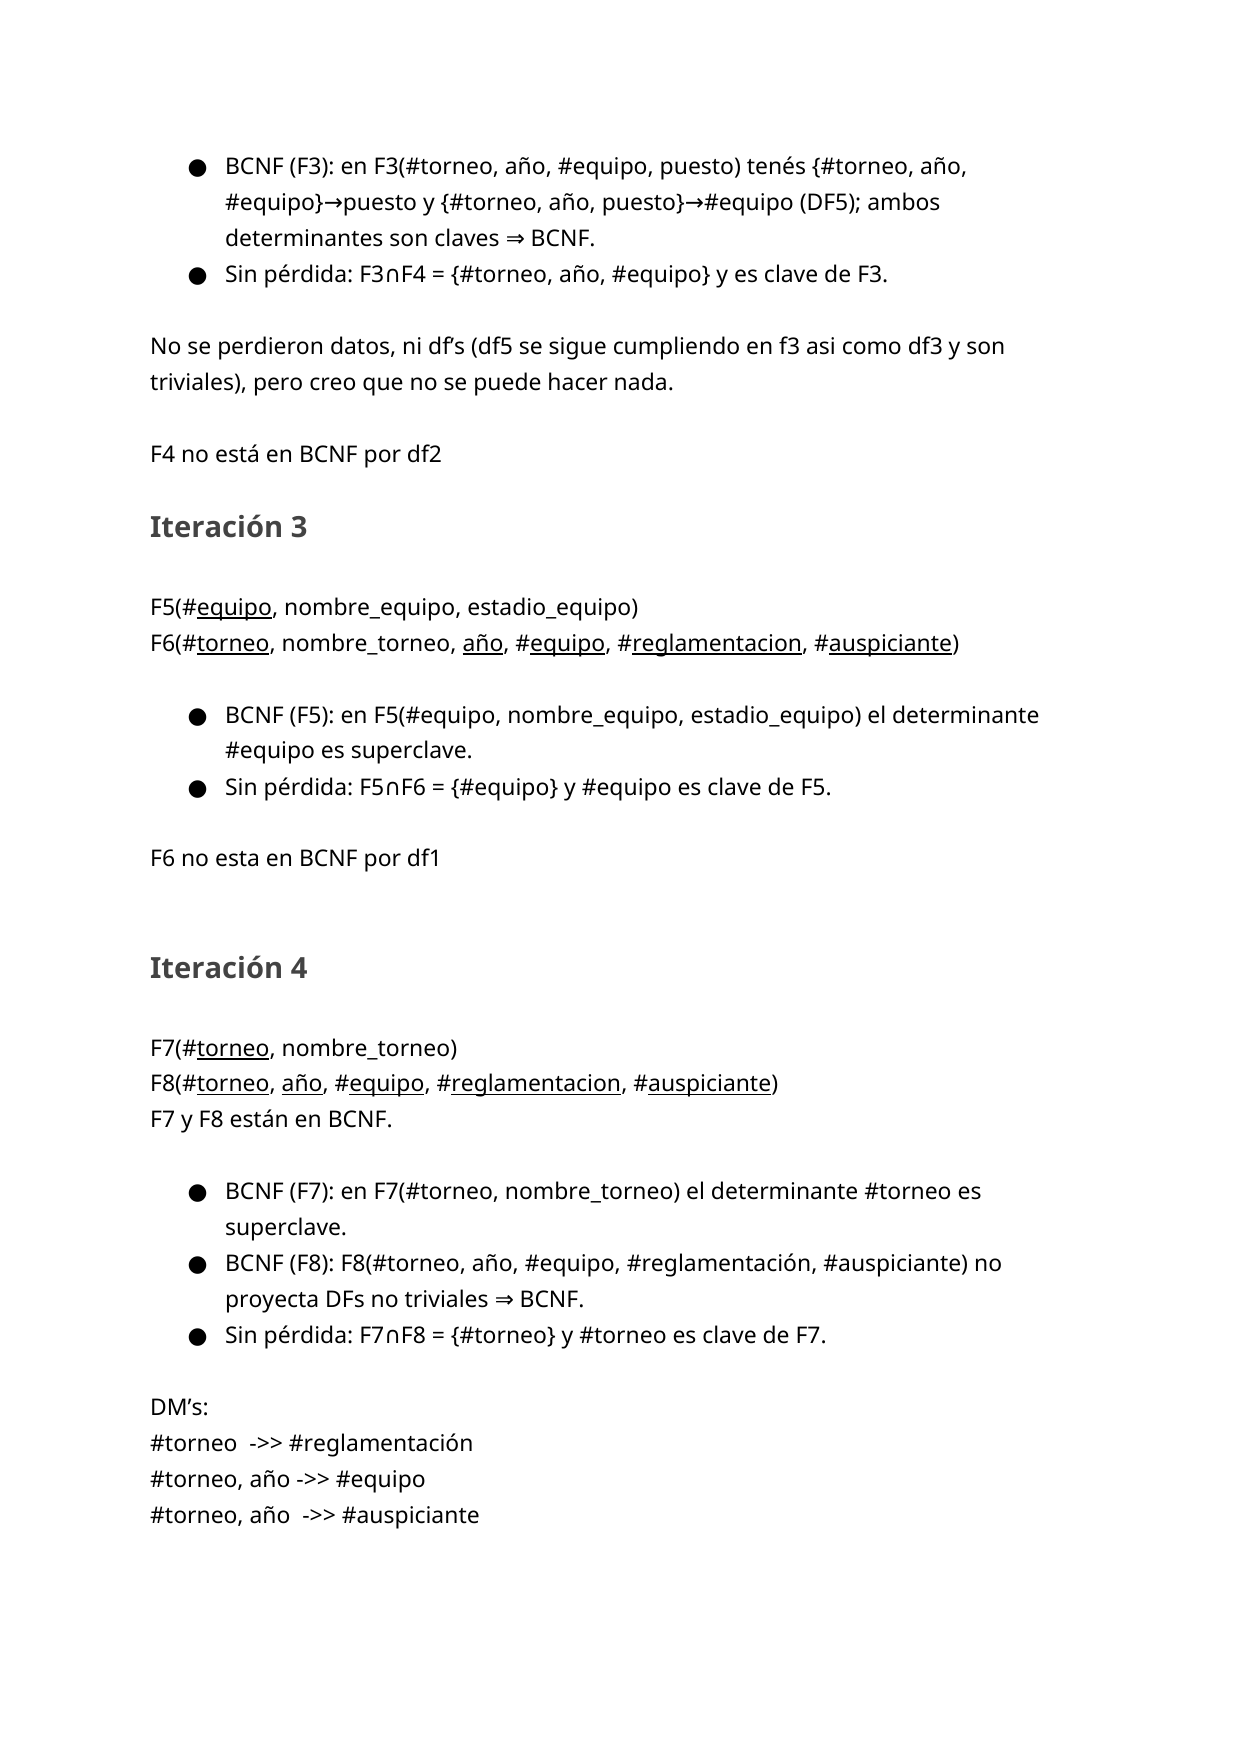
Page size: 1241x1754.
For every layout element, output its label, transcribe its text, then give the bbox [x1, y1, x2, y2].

list Sin pérdida: F3∩F4 = {#torneo, año, #equipo} y es clave de F3. [187, 258, 1090, 289]
subtitle Iteración 4 [150, 947, 1090, 987]
text F8(#torneo, año, #equipo, #reglamentacion, #auspiciante) [150, 1067, 1090, 1099]
text No se perdieron datos, ni df’s (df5 se sigue cumpliendo en f3 asi como df3 y son triviales), pero creo que no se puede hacer nada. [150, 330, 1090, 397]
subtitle Iteración 3 [150, 507, 1090, 546]
text F6 no esta en BCNF por df1 [150, 842, 1090, 873]
list BCNF (F3): en F3(#torneo, año, #equipo, puesto) tenés {#torneo, año, #equipo}→puesto y {#torneo, año, puesto}→#equipo (DF5); ambos determinantes son claves ⇒ BCNF. [187, 150, 1090, 253]
text F6(#torneo, nombre_torneo, año, #equipo, #reglamentacion, #auspiciante) [150, 627, 1090, 658]
text #torneo, año ->> #equipo [150, 1463, 1090, 1494]
text F4 no está en BCNF por df2 [150, 437, 1090, 469]
list BCNF (F5): en F5(#equipo, nombre_equipo, estadio_equipo) el determinante #equipo es superclave. [187, 698, 1090, 766]
list Sin pérdida: F7∩F8 = {#torneo} y #torneo es clave de F7. [187, 1319, 1090, 1350]
text DM’s: [150, 1391, 1090, 1422]
text F5(#equipo, nombre_equipo, estadio_equipo) [150, 591, 1090, 622]
text #torneo, año ->> #auspiciante [150, 1499, 1090, 1530]
text F7 y F8 están en BCNF. [150, 1103, 1090, 1134]
text #torneo ->> #reglamentación [150, 1427, 1090, 1458]
text F7(#torneo, nombre_torneo) [150, 1031, 1090, 1063]
list BCNF (F8): F8(#torneo, año, #equipo, #reglamentación, #auspiciante) no proyecta DFs no triviales ⇒ BCNF. [187, 1247, 1090, 1314]
list Sin pérdida: F5∩F6 = {#equipo} y #equipo es clave de F5. [187, 770, 1090, 802]
list BCNF (F7): en F7(#torneo, nombre_torneo) el determinante #torneo es superclave. [187, 1175, 1090, 1242]
